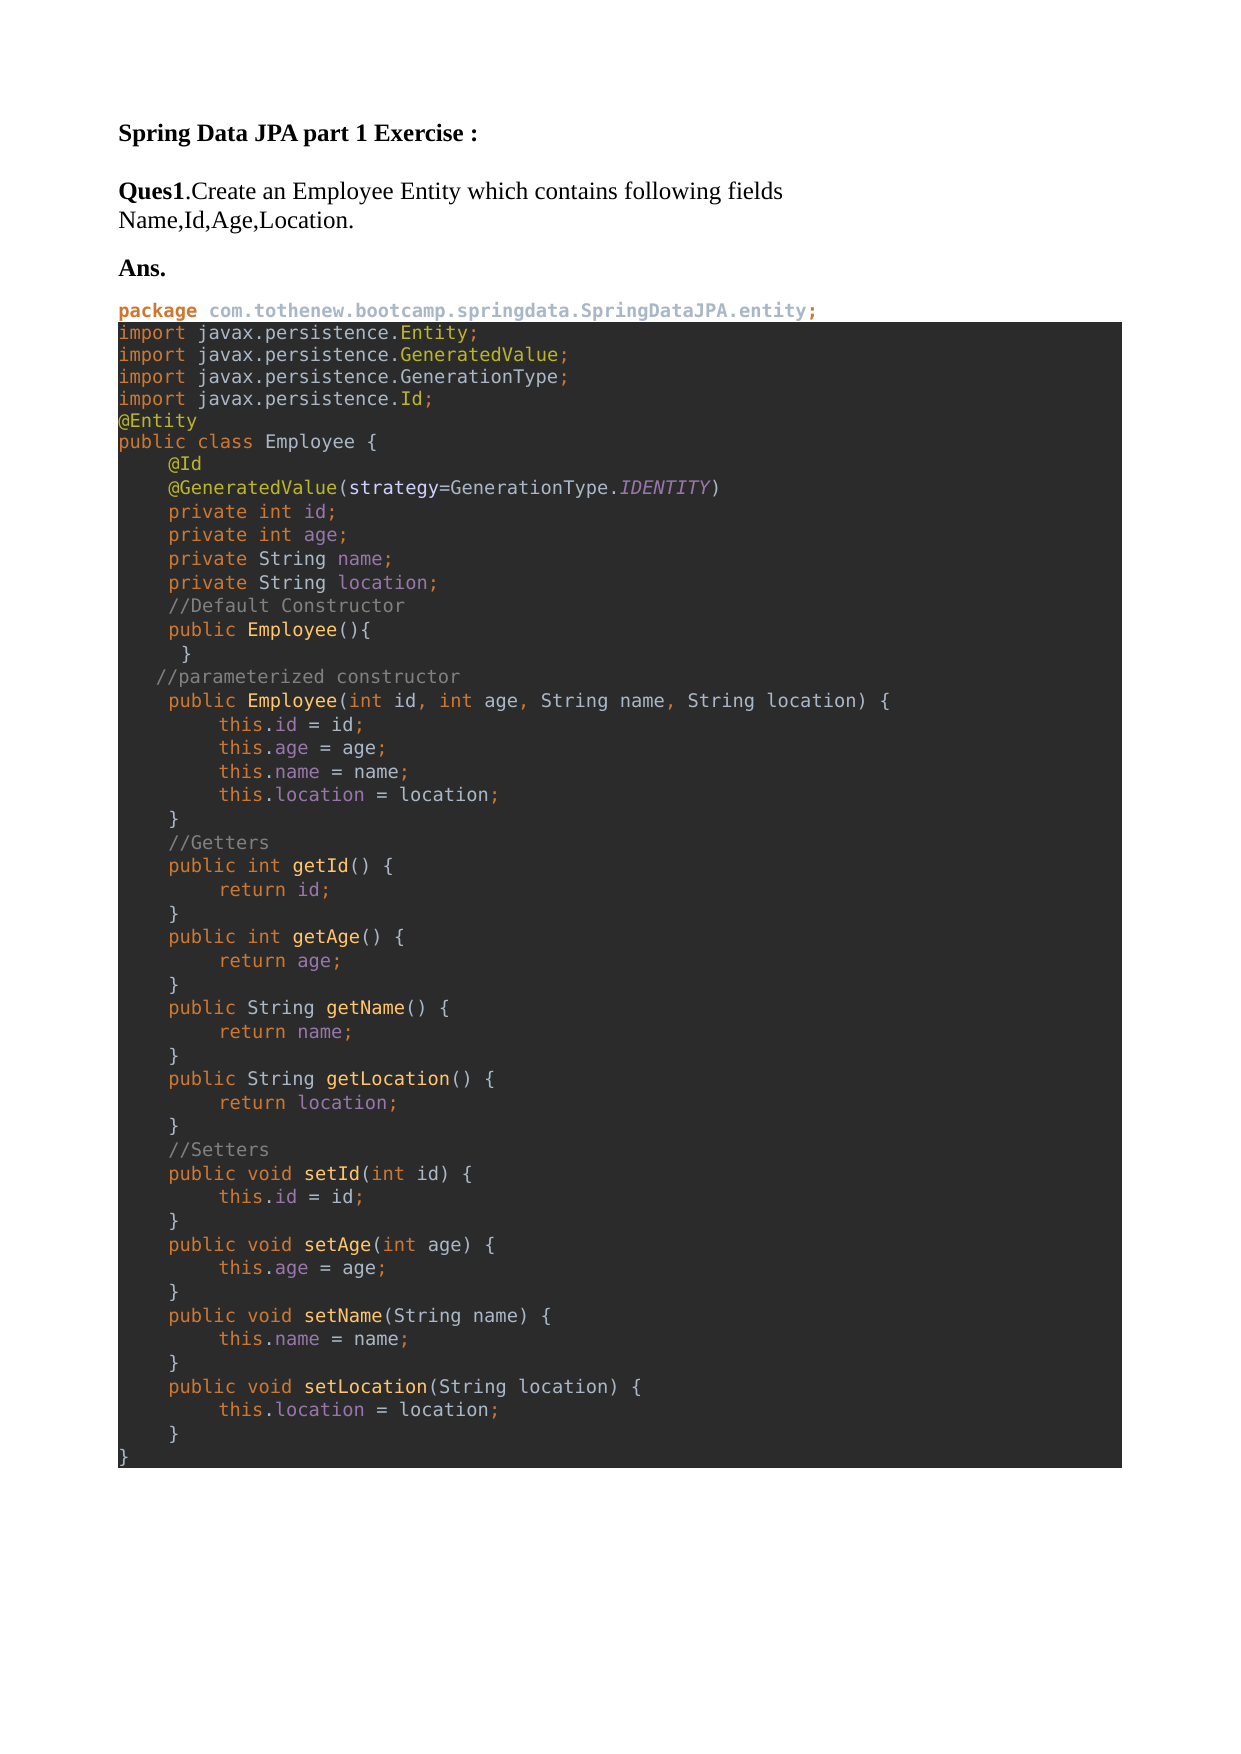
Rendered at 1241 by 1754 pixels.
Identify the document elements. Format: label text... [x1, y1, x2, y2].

text this.id = id; [118, 713, 1122, 737]
text } [118, 1044, 1122, 1068]
text public Employee(int id, int age, String name, String location) { [118, 690, 1122, 713]
text public void setLocation(String location) { [118, 1376, 1122, 1399]
text this.location = location; [118, 1399, 1122, 1423]
text //Getters [118, 832, 1122, 855]
text this.age = age; [118, 737, 1122, 761]
text this.age = age; [118, 1257, 1122, 1281]
text Name,Id,Age,Location. [118, 205, 1122, 234]
text private int age; [118, 524, 1122, 548]
text import javax.persistence.Id; [118, 388, 1122, 410]
text return name; [118, 1021, 1122, 1044]
text public void setName(String name) { [118, 1305, 1122, 1328]
text } [118, 1116, 1122, 1139]
text } [118, 643, 1122, 666]
text } [118, 1447, 1122, 1468]
text package com.tothenew.bootcamp.springdata.SpringDataJPA.entity; [118, 300, 1122, 322]
text this.location = location; [118, 784, 1122, 808]
text public int getId() { [118, 855, 1122, 879]
text return age; [118, 950, 1122, 974]
text Ques1.Create an Employee Entity which contains following fields [118, 176, 1122, 205]
text } [118, 974, 1122, 997]
text public void setId(int id) { [118, 1163, 1122, 1186]
text this.id = id; [118, 1186, 1122, 1210]
text @GeneratedValue(strategy=GenerationType.IDENTITY) [118, 477, 1122, 501]
text //parameterized constructor [118, 666, 1122, 690]
text private int id; [118, 501, 1122, 524]
text return location; [118, 1092, 1122, 1116]
text } [118, 1281, 1122, 1305]
text Ans. [118, 253, 1122, 281]
text } [118, 1423, 1122, 1447]
text } [118, 903, 1122, 926]
text } [118, 1352, 1122, 1376]
text @Id [118, 453, 1122, 477]
text public class Employee { [118, 432, 1122, 453]
text import javax.persistence.GeneratedValue; [118, 344, 1122, 366]
text } [118, 1210, 1122, 1234]
text return id; [118, 879, 1122, 903]
text private String name; [118, 548, 1122, 572]
text public String getName() { [118, 997, 1122, 1021]
text import javax.persistence.GenerationType; [118, 366, 1122, 388]
text //Default Constructor [118, 595, 1122, 619]
text } [118, 808, 1122, 832]
text public String getLocation() { [118, 1068, 1122, 1092]
text this.name = name; [118, 761, 1122, 784]
text public void setAge(int age) { [118, 1234, 1122, 1257]
text //Setters [118, 1139, 1122, 1163]
text @Entity [118, 410, 1122, 432]
text private String location; [118, 572, 1122, 595]
text public Employee(){ [118, 619, 1122, 643]
text import javax.persistence.Entity; [118, 322, 1122, 344]
text this.name = name; [118, 1328, 1122, 1352]
text public int getAge() { [118, 926, 1122, 950]
